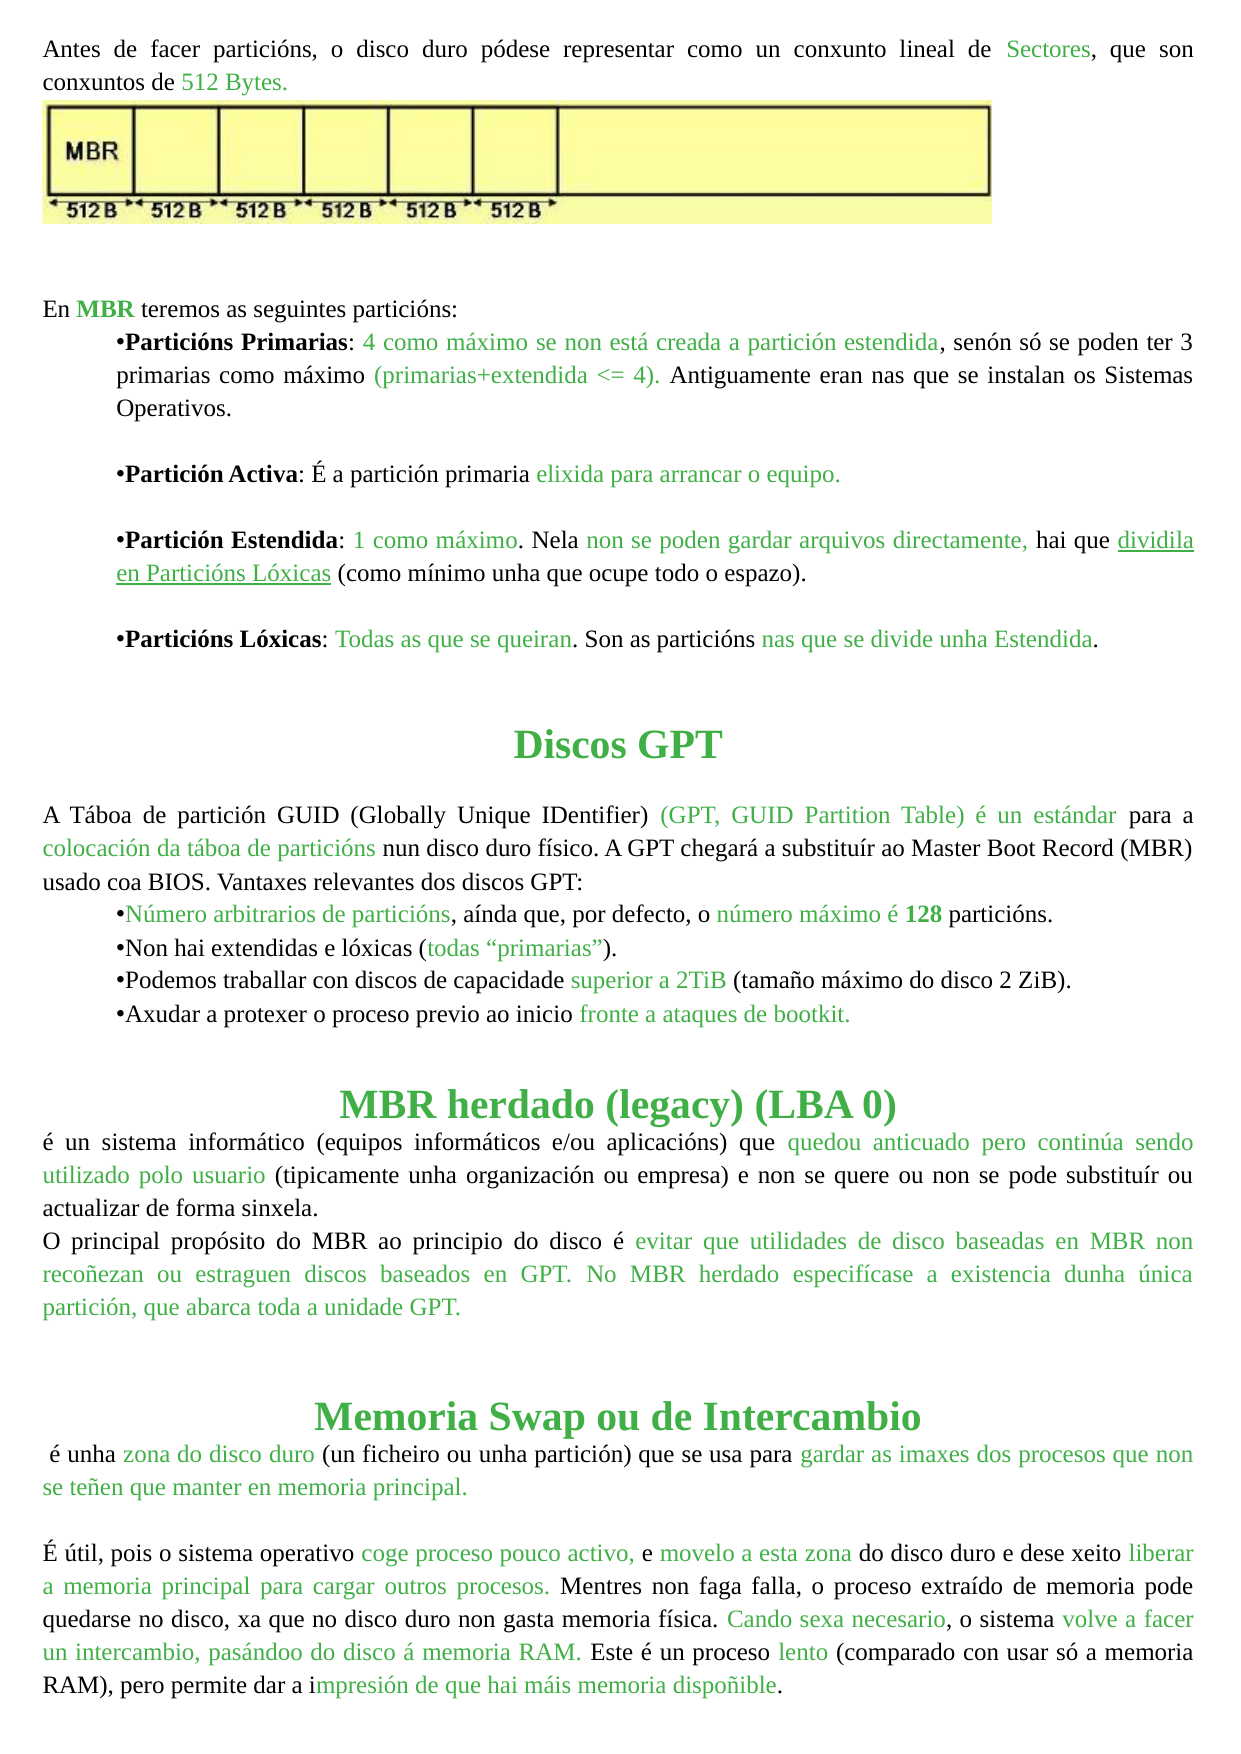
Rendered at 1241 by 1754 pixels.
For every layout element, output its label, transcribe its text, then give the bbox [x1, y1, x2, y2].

list Número arbitrarios de particións, aínda que, por defecto, o número máximo é 128 particións. [42, 899, 1194, 928]
list Particións Primarias: 4 como máximo se non está creada a partición estendida, senón só se poden ter 3 primarias como máximo (primarias+extendida <= 4). Antiguamente eran nas que se instalan os Sistemas Operativos. [42, 327, 1194, 422]
list Partición Estendida: 1 como máximo. Nela non se poden gardar arquivos directamente, hai que dividila en Particións Lóxicas (como mínimo unha que ocupe todo o espazo). [42, 525, 1194, 587]
text A Táboa de partición GUID (Globally Unique IDentifier) (GPT, GUID Partition Table) é un estándar para a colocación da táboa de particións nun disco duro físico. A GPT chegará a substituír ao Master Boot Record (MBR) usado coa BIOS. Vantaxes relevantes dos discos GPT: [42, 801, 1194, 895]
subtitle MBR herdado (legacy) (LBA 0) [42, 1079, 1194, 1127]
text En MBR teremos as seguintes particións: [42, 294, 1194, 323]
text O principal propósito do MBR ao principio do disco é evitar que utilidades de disco baseadas en MBR non recoñezan ou estraguen discos baseados en GPT. No MBR herdado especifícase a existencia dunha única partición, que abarca toda a unidade GPT. [42, 1226, 1194, 1321]
list Axudar a protexer o proceso previo ao inicio fronte a ataques de bootkit. [42, 999, 1194, 1027]
picture [42, 100, 993, 224]
list Non hai extendidas e lóxicas (todas “primarias”). [42, 933, 1194, 961]
list Podemos traballar con discos de capacidade superior a 2TiB (tamaño máximo do disco 2 ZiB). [42, 966, 1194, 994]
text Antes de facer particións, o disco duro pódese representar como un conxunto lineal de Sectores, que son conxuntos de 512 Bytes. [42, 34, 1194, 96]
list Partición Activa: É a partición primaria elixida para arrancar o equipo. [42, 459, 1194, 488]
text é un sistema informático (equipos informáticos e/ou aplicacións) que quedou anticuado pero continúa sendo utilizado polo usuario (tipicamente unha organización ou empresa) e non se quere ou non se pode substituír ou actualizar de forma sinxela. [42, 1127, 1194, 1222]
text é unha zona do disco duro (un ficheiro ou unha partición) que se usa para gardar as imaxes dos procesos que non se teñen que manter en memoria principal. [42, 1439, 1194, 1501]
list Particións Lóxicas: Todas as que se queiran. Son as particións nas que se divide unha Estendida. [42, 624, 1194, 653]
text É útil, pois o sistema operativo coge proceso pouco activo, e movelo a esta zona do disco duro e dese xeito liberar a memoria principal para cargar outros procesos. Mentres non faga falla, o proceso extraído de memoria pode quedarse no disco, xa que no disco duro non gasta memoria física. Cando sexa necesario, o sistema volve a facer un intercambio, pasándoo do disco á memoria RAM. Este é un proceso lento (comparado con usar só a memoria RAM), pero permite dar a impresión de que hai máis memoria dispoñible. [42, 1538, 1194, 1699]
subtitle Memoria Swap ou de Intercambio [42, 1391, 1194, 1439]
subtitle Discos GPT [42, 719, 1194, 767]
